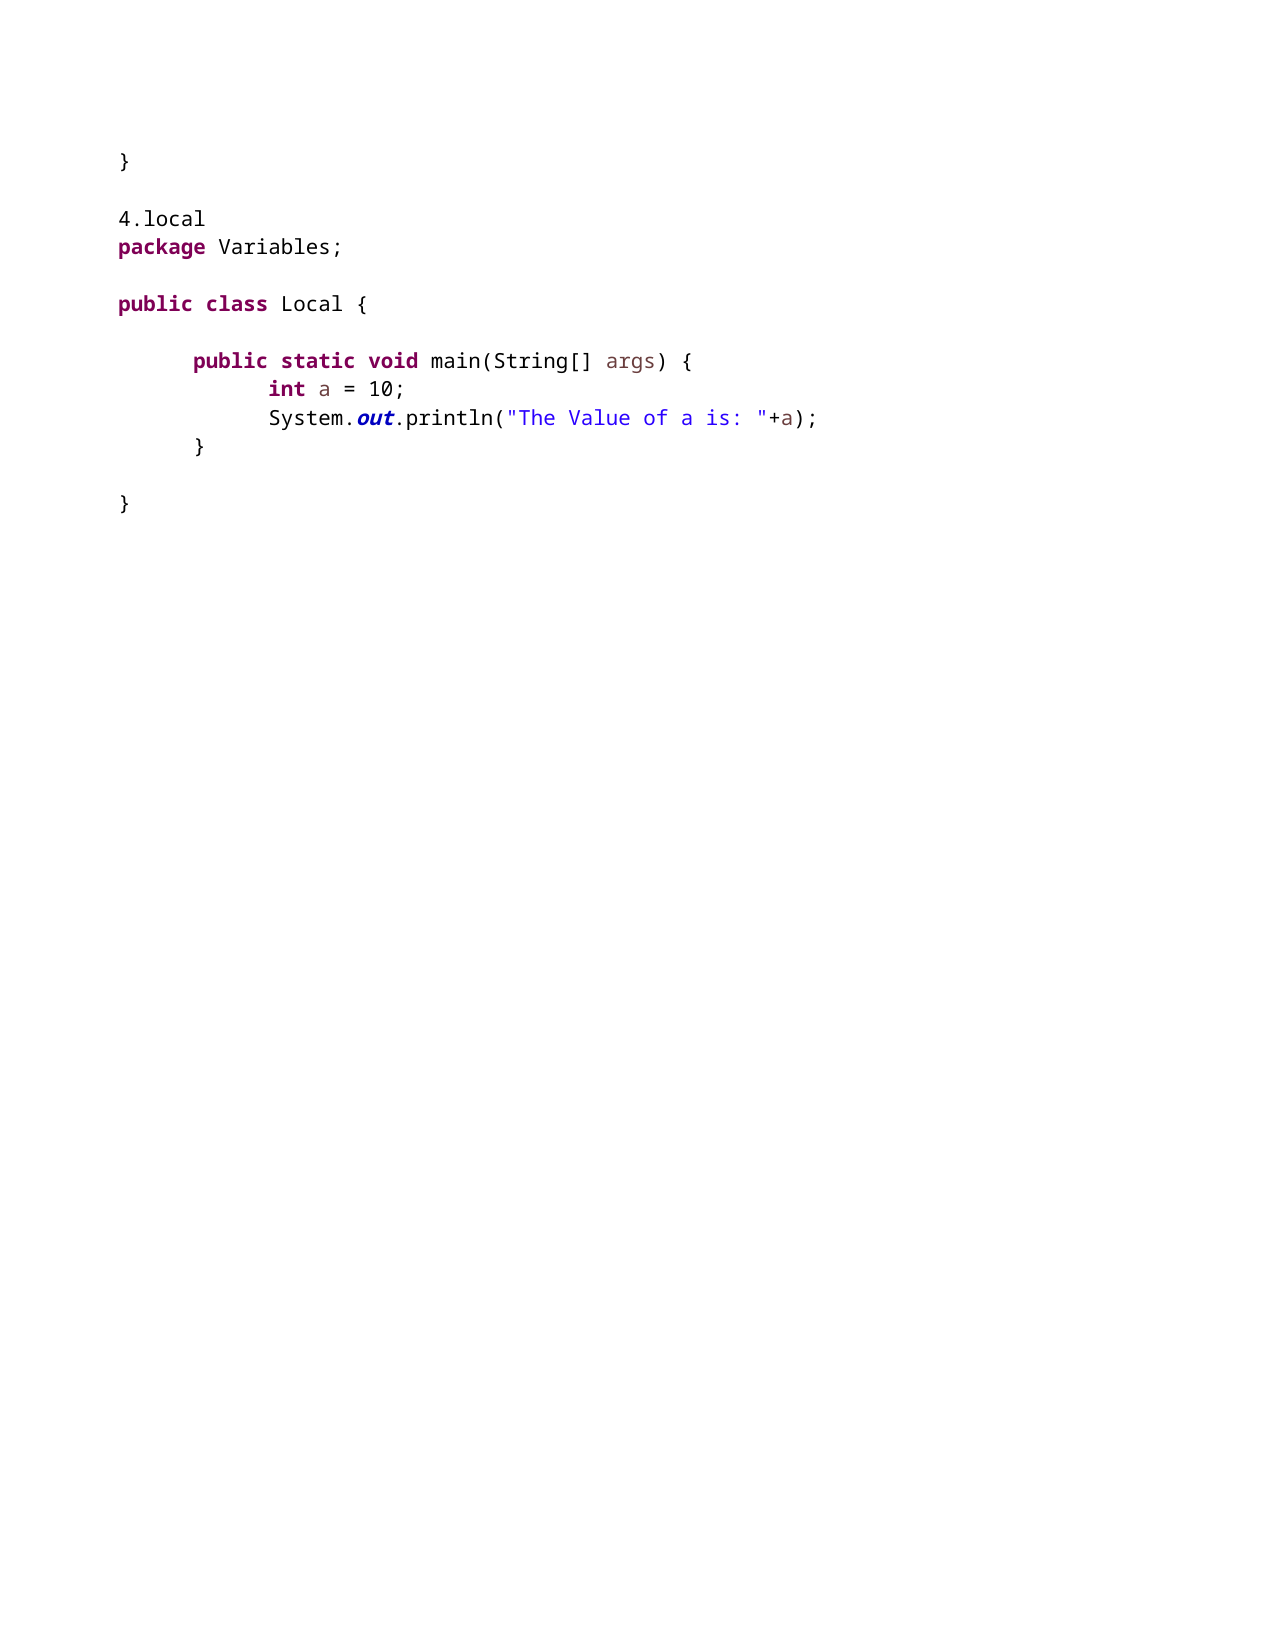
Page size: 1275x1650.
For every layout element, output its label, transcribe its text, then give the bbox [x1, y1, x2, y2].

text System.out.println("The Value of a is: "+a); [118, 403, 1157, 431]
text public class Local { [118, 289, 1157, 317]
text } [118, 488, 1157, 517]
text 4.local [118, 204, 1157, 232]
text int a = 10; [118, 374, 1157, 403]
text } [118, 147, 1157, 175]
text public static void main(String[] args) { [118, 346, 1157, 374]
text package Variables; [118, 232, 1157, 261]
text } [118, 431, 1157, 460]
